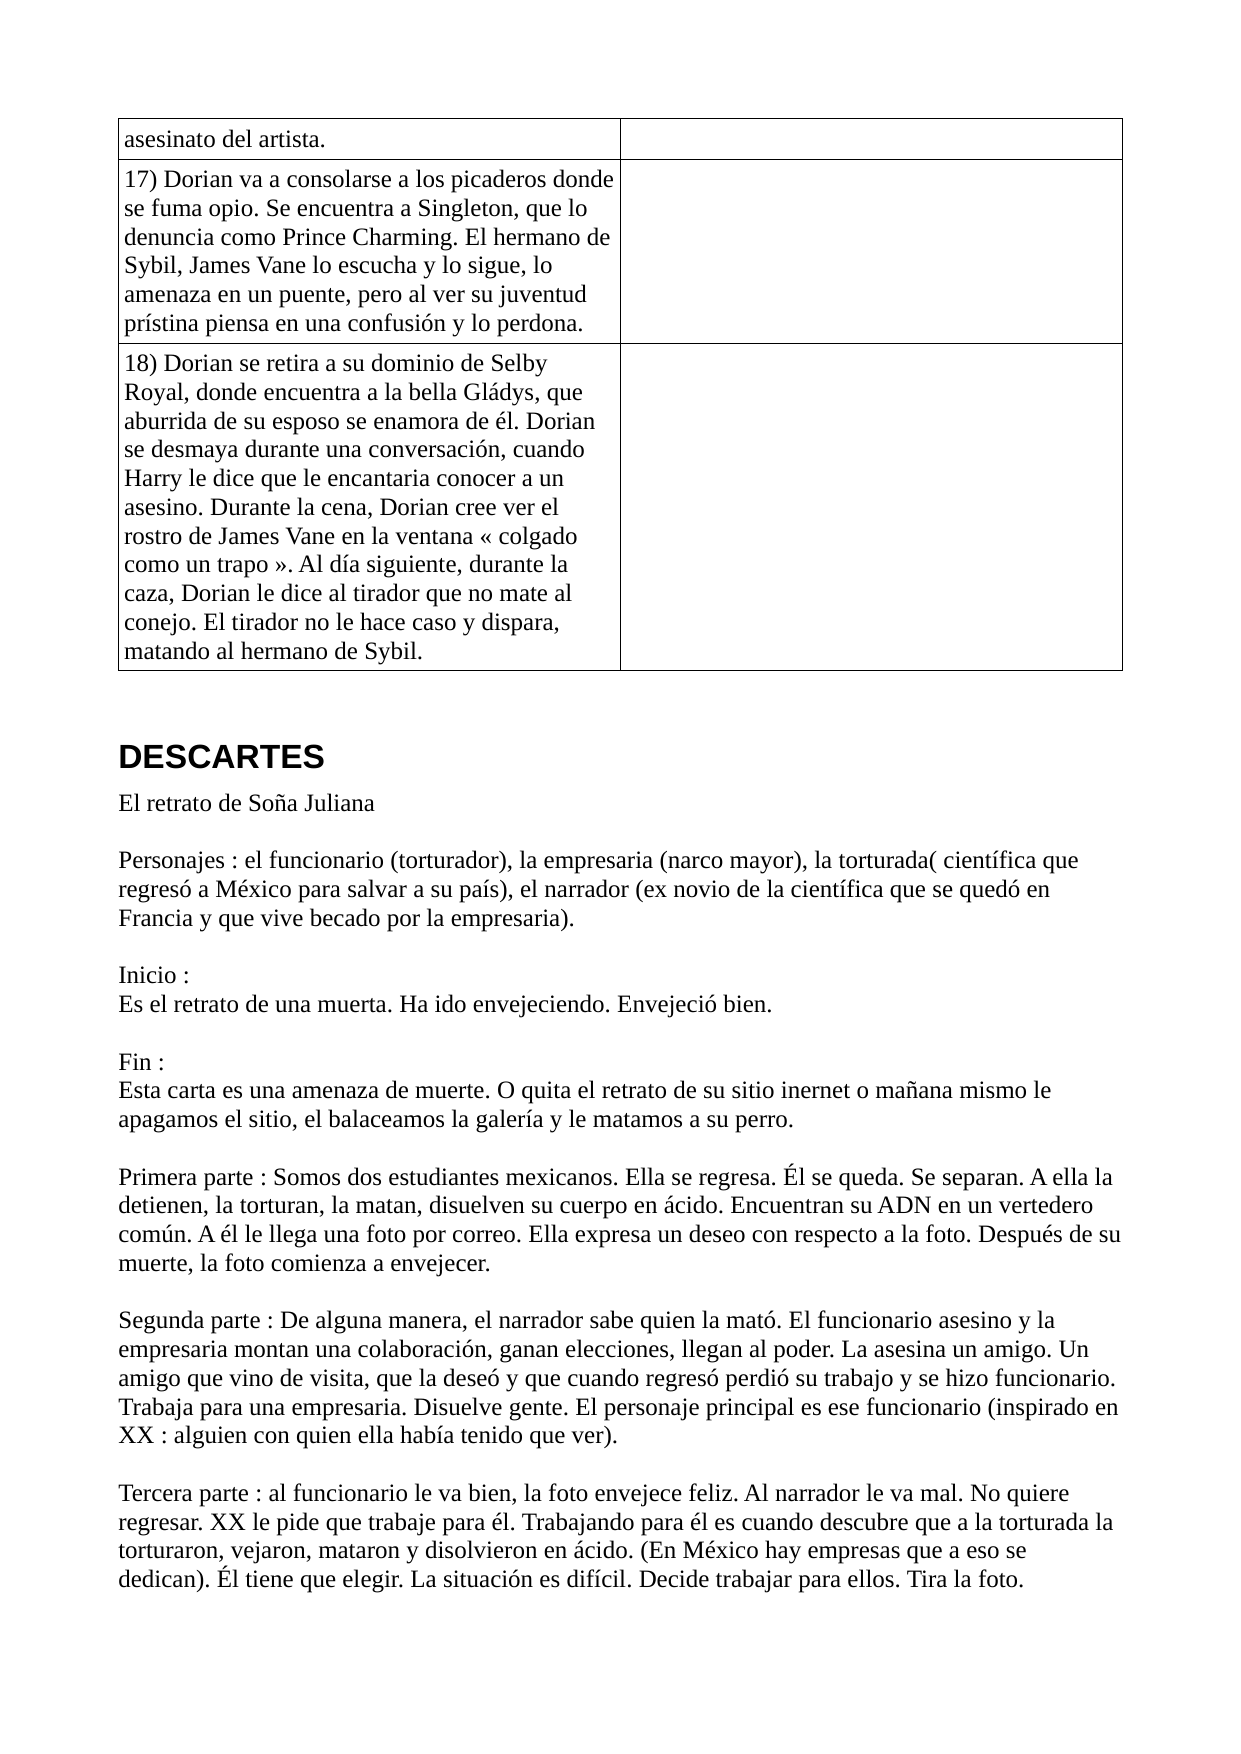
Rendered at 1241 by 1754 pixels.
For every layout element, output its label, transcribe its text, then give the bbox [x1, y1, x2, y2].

subtitle DESCARTES [118, 737, 1122, 775]
text Tercera parte : al funcionario le va bien, la foto envejece feliz. Al narrador le va mal. No quiere regresar. XX le pide que trabaje para él. Trabajando para él es cuando descubre que a la torturada la torturaron, vejaron, mataron y disolvieron en ácido. (En México hay empresas que a eso se dedican). Él tiene que elegir. La situación es difícil. Decide trabajar para ellos. Tira la foto. [118, 1478, 1122, 1593]
text Es el retrato de una muerta. Ha ido envejeciendo. Envejeció bien. [118, 989, 1122, 1018]
table_cell 17) Dorian va a consolarse a los picaderos donde se fuma opio. Se encuentra a Singleton, que lo denuncia como Prince Charming. El hermano de Sybil, James Vane lo escucha y lo sigue, lo amenaza en un puente, pero al ver su juventud prístina piensa en una confusión y lo perdona. [119, 160, 620, 342]
table_cell [621, 160, 1122, 342]
text Esta carta es una amenaza de muerte. O quita el retrato de su sitio inernet o mañana mismo le apagamos el sitio, el balaceamos la galería y le matamos a su perro. [118, 1075, 1122, 1133]
table_cell [621, 119, 1122, 158]
text Inicio : [118, 960, 1122, 989]
text Fin : [118, 1047, 1122, 1075]
text Personajes : el funcionario (torturador), la empresaria (narco mayor), la torturada( científica que regresó a México para salvar a su país), el narrador (ex novio de la científica que se quedó en Francia y que vive becado por la empresaria). [118, 845, 1122, 932]
table_cell asesinato del artista. [119, 119, 620, 158]
text Primera parte : Somos dos estudiantes mexicanos. Ella se regresa. Él se queda. Se separan. A ella la detienen, la torturan, la matan, disuelven su cuerpo en ácido. Encuentran su ADN en un vertedero común. A él le llega una foto por correo. Ella expresa un deseo con respecto a la foto. Después de su muerte, la foto comienza a envejecer. [118, 1162, 1122, 1277]
table_cell [621, 344, 1122, 670]
table_cell 18) Dorian se retira a su dominio de Selby Royal, donde encuentra a la bella Gládys, que aburrida de su esposo se enamora de él. Dorian se desmaya durante una conversación, cuando Harry le dice que le encantaria conocer a un asesino. Durante la cena, Dorian cree ver el rostro de James Vane en la ventana « colgado como un trapo ». Al día siguiente, durante la caza, Dorian le dice al tirador que no mate al conejo. El tirador no le hace caso y dispara, matando al hermano de Sybil. [119, 344, 620, 670]
text El retrato de Soña Juliana [118, 788, 1122, 817]
text Segunda parte : De alguna manera, el narrador sabe quien la mató. El funcionario asesino y la empresaria montan una colaboración, ganan elecciones, llegan al poder. La asesina un amigo. Un amigo que vino de visita, que la deseó y que cuando regresó perdió su trabajo y se hizo funcionario. Trabaja para una empresaria. Disuelve gente. El personaje principal es ese funcionario (inspirado en XX : alguien con quien ella había tenido que ver). [118, 1305, 1122, 1449]
